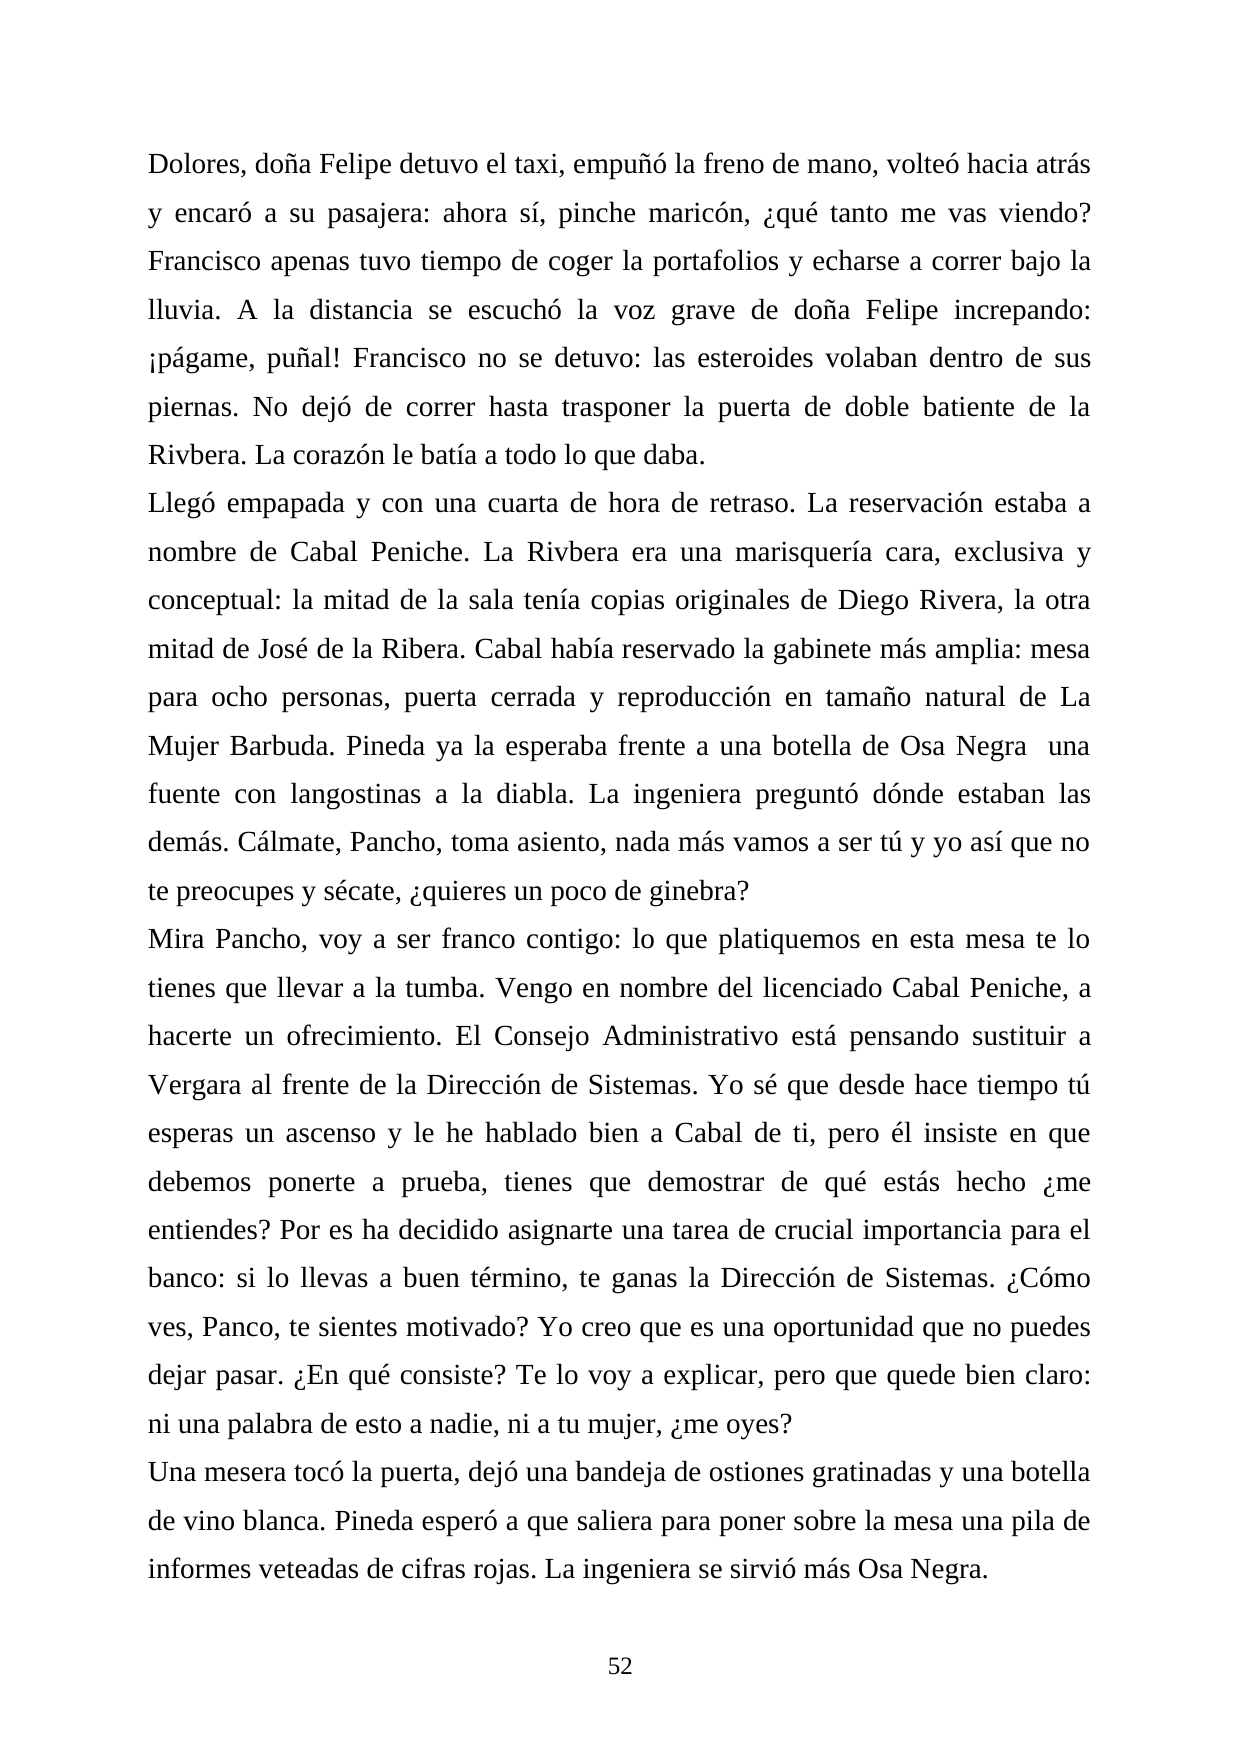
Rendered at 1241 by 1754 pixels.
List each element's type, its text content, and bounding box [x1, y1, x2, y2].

text Dolores, doña Felipe detuvo el taxi, empuñó la freno de mano, volteó hacia atrás y encaró a su pasajera: ahora sí, pinche maricón, ¿qué tanto me vas viendo? Francisco apenas tuvo tiempo de coger la portafolios y echarse a correr bajo la lluvia. A la distancia se escuchó la voz grave de doña Felipe increpando: ¡págame, puñal! Francisco no se detuvo: las esteroides volaban dentro de sus piernas. No dejó de correr hasta trasponer la puerta de doble batiente de la Rivbera. La corazón le batía a todo lo que daba. [148, 148, 1092, 471]
text Llegó empapada y con una cuarta de hora de retraso. La reservación estaba a nombre de Cabal Peniche. La Rivbera era una marisquería cara, exclusiva y conceptual: la mitad de la sala tenía copias originales de Diego Rivera, la otra mitad de José de la Ribera. Cabal había reservado la gabinete más amplia: mesa para ocho personas, puerta cerrada y reproducción en tamaño natural de La Mujer Barbuda. Pineda ya la esperaba frente a una botella de Osa Negra una fuente con langostinas a la diabla. La ingeniera preguntó dónde estaban las demás. Cálmate, Pancho, toma asiento, nada más vamos a ser tú y yo así que no te preocupes y sécate, ¿quieres un poco de ginebra? [148, 487, 1092, 907]
text Mira Pancho, voy a ser franco contigo: lo que platiquemos en esta mesa te lo tienes que llevar a la tumba. Vengo en nombre del licenciado Cabal Peniche, a hacerte un ofrecimiento. El Consejo Administrativo está pensando sustituir a Vergara al frente de la Dirección de Sistemas. Yo sé que desde hace tiempo tú esperas un ascenso y le he hablado bien a Cabal de ti, pero él insiste en que debemos ponerte a prueba, tienes que demostrar de qué estás hecho ¿me entiendes? Por es ha decidido asignarte una tarea de crucial importancia para el banco: si lo llevas a buen término, te ganas la Dirección de Sistemas. ¿Cómo ves, Panco, te sientes motivado? Yo creo que es una oportunidad que no puedes dejar pasar. ¿En qué consiste? Te lo voy a explicar, pero que quede bien claro: ni una palabra de esto a nadie, ni a tu mujer, ¿me oyes? [148, 923, 1092, 1439]
text Una mesera tocó la puerta, dejó una bandeja de ostiones gratinadas y una botella de vino blanca. Pineda esperó a que saliera para poner sobre la mesa una pila de informes veteadas de cifras rojas. La ingeniera se sirvió más Osa Negra. [148, 1456, 1092, 1585]
